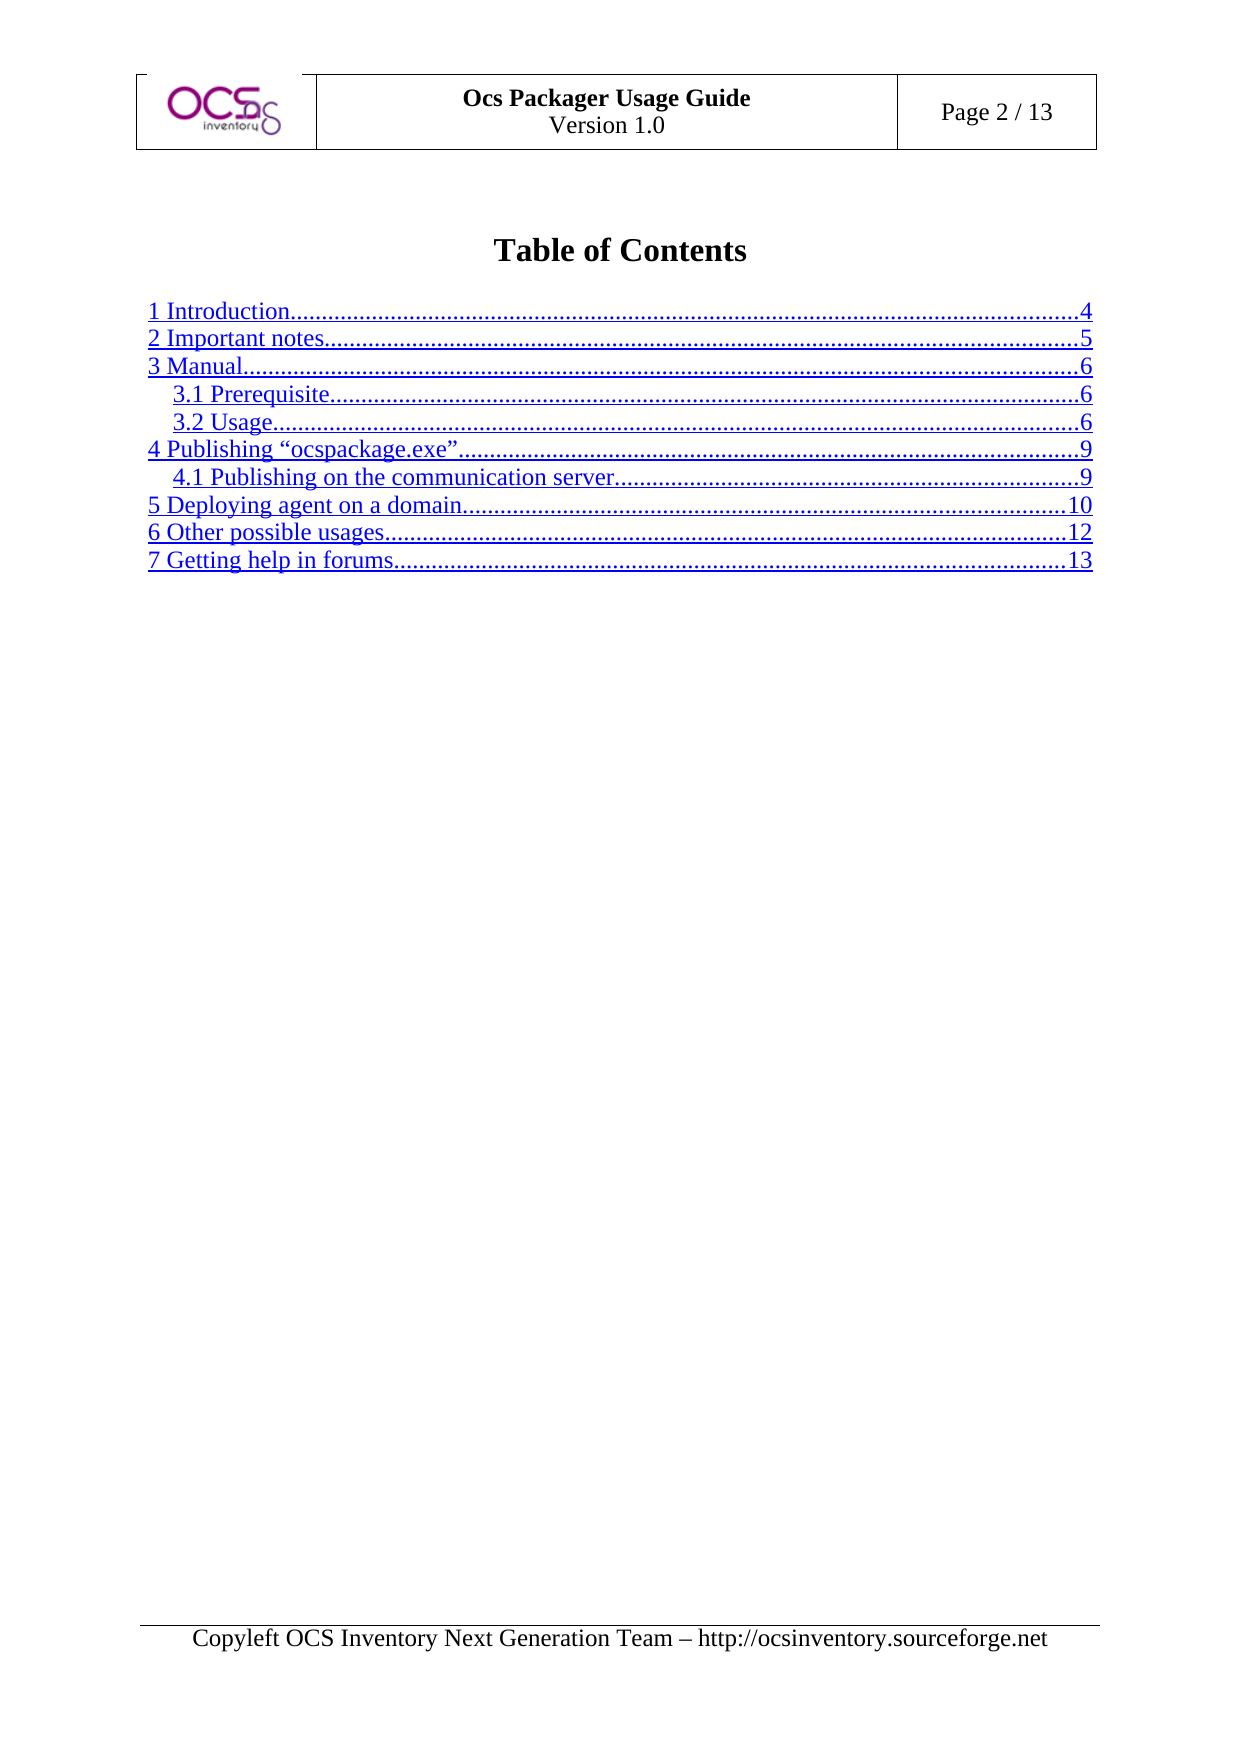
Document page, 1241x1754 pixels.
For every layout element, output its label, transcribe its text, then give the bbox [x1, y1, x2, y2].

text 4 Publishing “ocspackage.exe” 9 [148, 435, 1092, 459]
text 3 Manual. 6 [148, 352, 1092, 376]
text Table of Contents [148, 232, 1092, 269]
text 7 Getting help in forums. 13 [148, 546, 1092, 570]
text 1 Introduction. 4 [148, 297, 1092, 321]
text 4.1 Publishing on the communication server. 9 [173, 463, 1092, 487]
text 3.1 Prerequisite 6 [173, 380, 1092, 404]
text 5 Deploying agent on a domain. 10 [148, 491, 1092, 515]
text 2 Important notes 5 [148, 324, 1092, 348]
picture [163, 83, 286, 140]
text 6 Other possible usages 12 [148, 518, 1092, 542]
text 3.2 Usage 6 [173, 408, 1092, 432]
